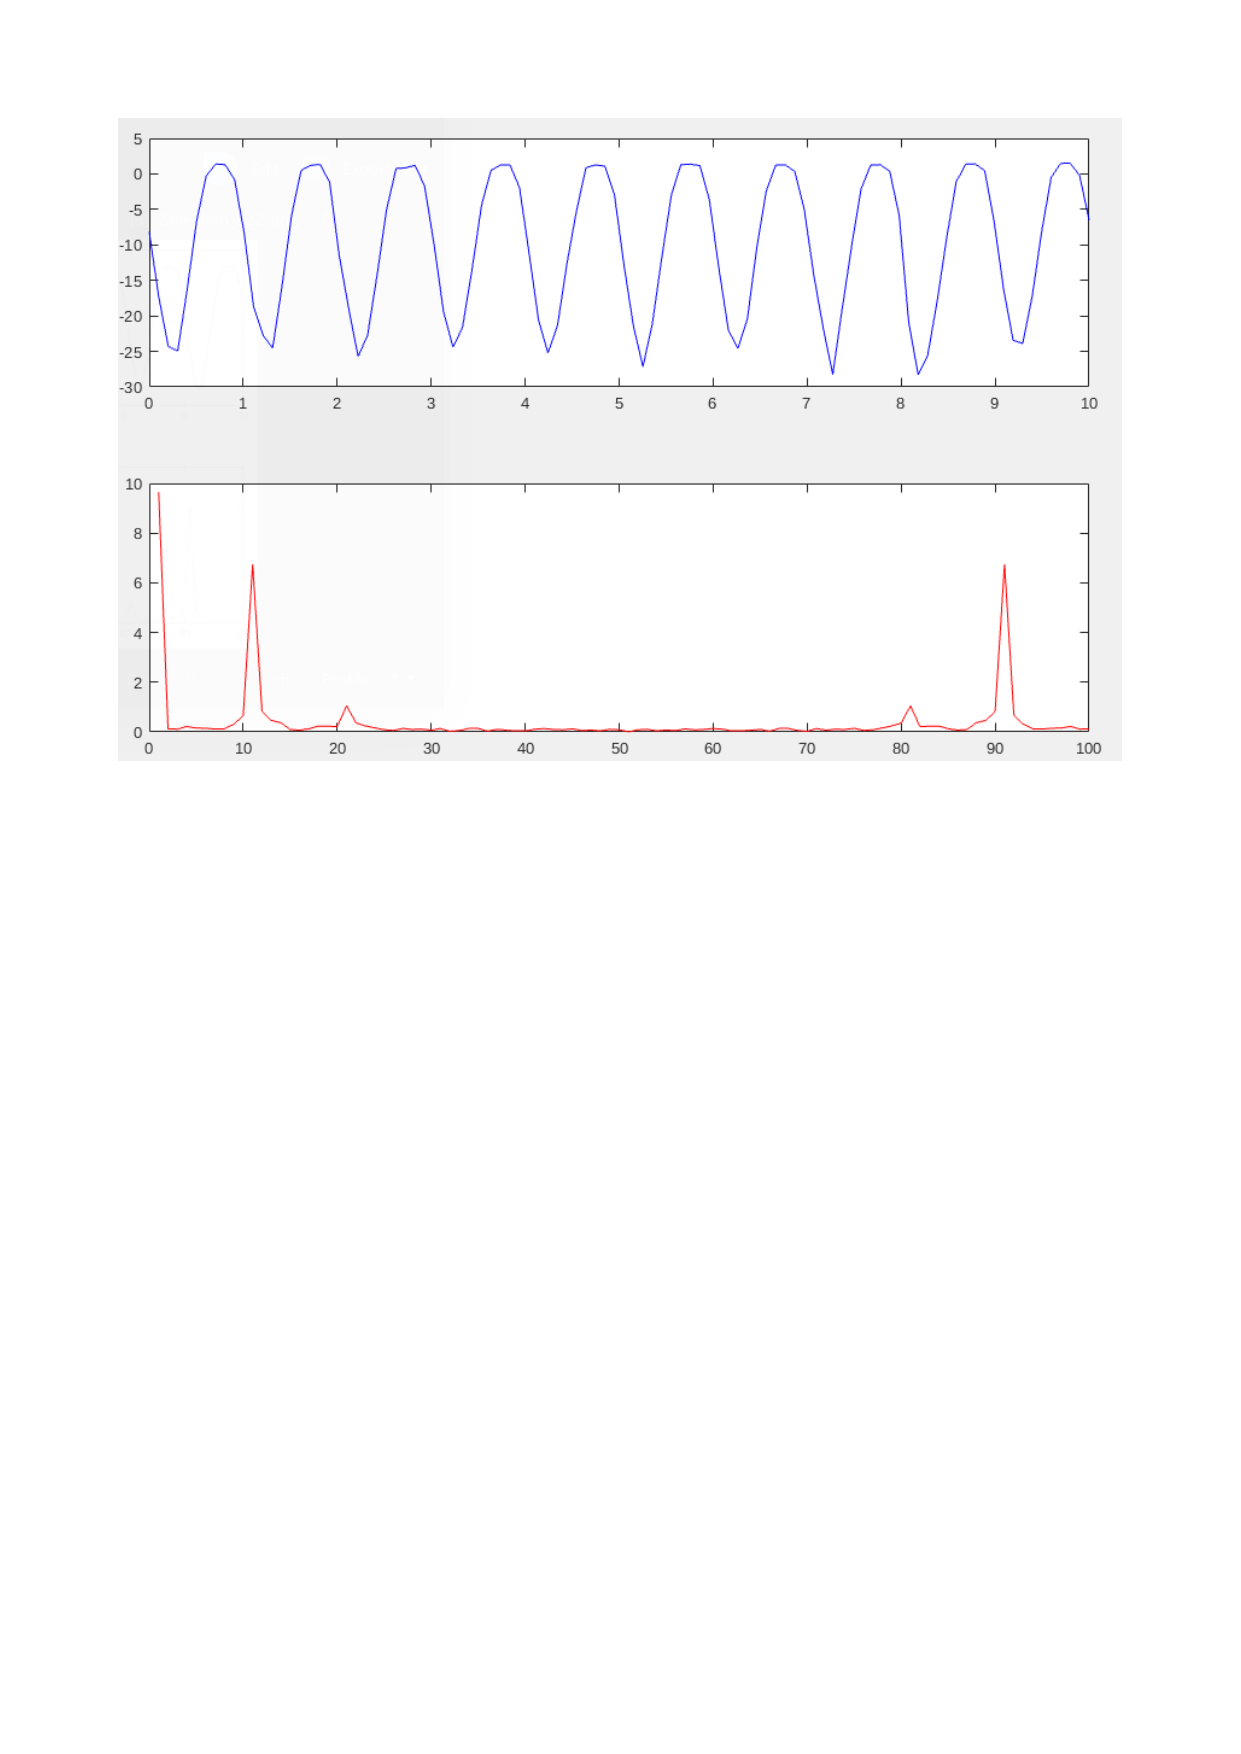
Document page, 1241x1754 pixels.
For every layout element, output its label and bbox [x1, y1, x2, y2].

picture [118, 118, 1123, 761]
